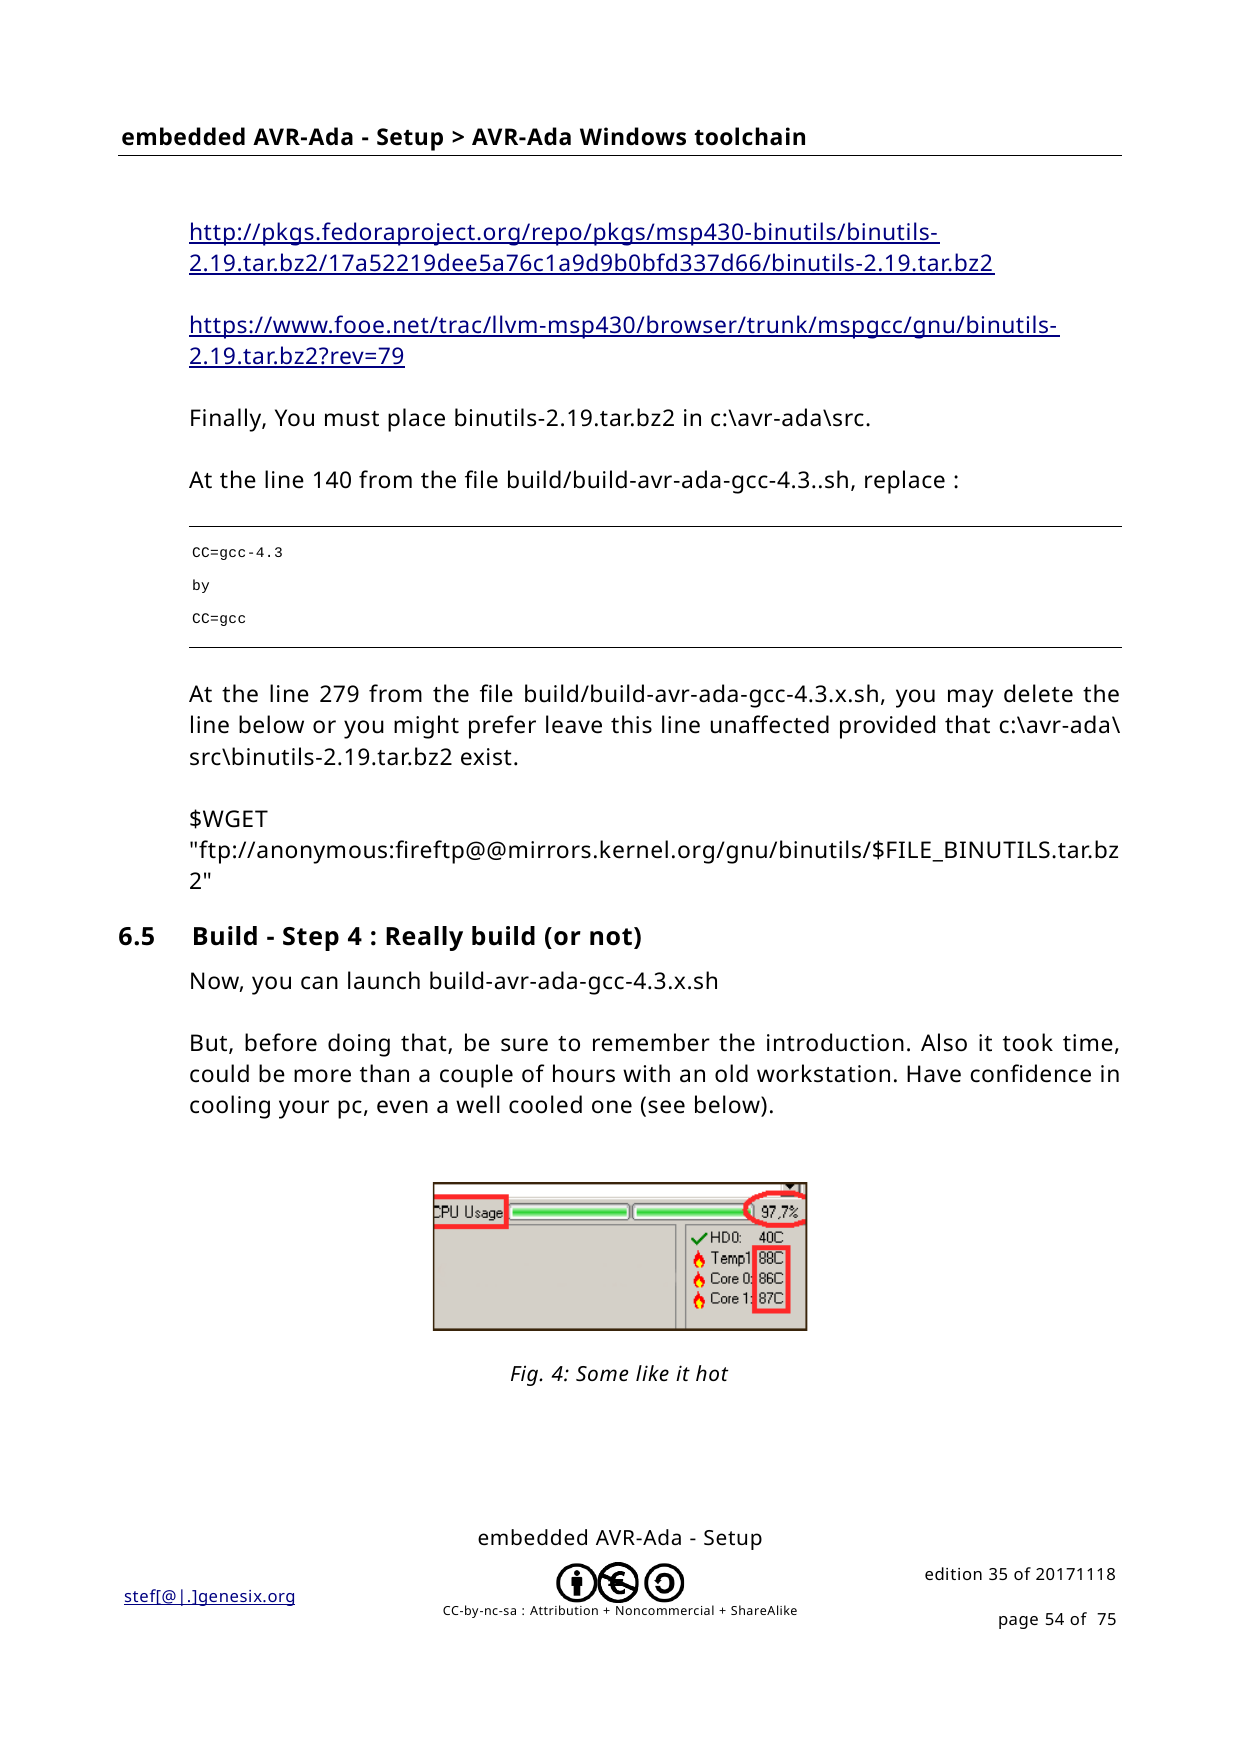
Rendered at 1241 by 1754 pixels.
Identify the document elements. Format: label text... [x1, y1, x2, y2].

text At the line 140 from the file build/build-avr-ada-gcc-4.3..sh, replace : [189, 464, 1122, 495]
picture [643, 1562, 685, 1603]
text At the line 279 from the file build/build-avr-ada-gcc-4.3.x.sh, you may delete the line below or you might prefer leave this line unaffected provided that c:\avr-ada\src\binutils-2.19.tar.bz2 exist. [189, 678, 1122, 771]
list CC=gcc-4.3 [189, 527, 1122, 562]
text http://pkgs.fedoraproject.org/repo/pkgs/msp430-binutils/binutils-2.19.tar.bz2/17a52219dee5a76c1a9d9b0bfd337d66/binutils-2.19.tar.bz2 [189, 216, 1122, 278]
text Fig. 4: Some like it hot [433, 1331, 807, 1388]
subtitle Build - Step 4 : Really build (or not) [118, 919, 1122, 953]
text But, before doing that, be sure to remember the introduction. Also it took time, could be more than a couple of hours with an old workstation. Have confidence in cooling your pc, even a well cooled one (see below). [189, 1027, 1122, 1120]
text Now, you can launch build-avr-ada-gcc-4.3.x.sh [189, 965, 1122, 996]
text $WGET "ftp://anonymous:fireftp@@mirrors.kernel.org/gnu/binutils/$FILE_BINUTILS.tar.bz2" [189, 802, 1122, 896]
picture [555, 1562, 639, 1603]
list by [189, 575, 1122, 595]
list CC=gcc [189, 608, 1122, 647]
text Finally, You must place binutils-2.19.tar.bz2 in c:\avr-ada\src. [189, 402, 1122, 433]
text https://www.fooe.net/trac/llvm-msp430/browser/trunk/mspgcc/gnu/binutils-2.19.tar.bz2?rev=79 [189, 309, 1122, 371]
picture [432, 1182, 808, 1331]
